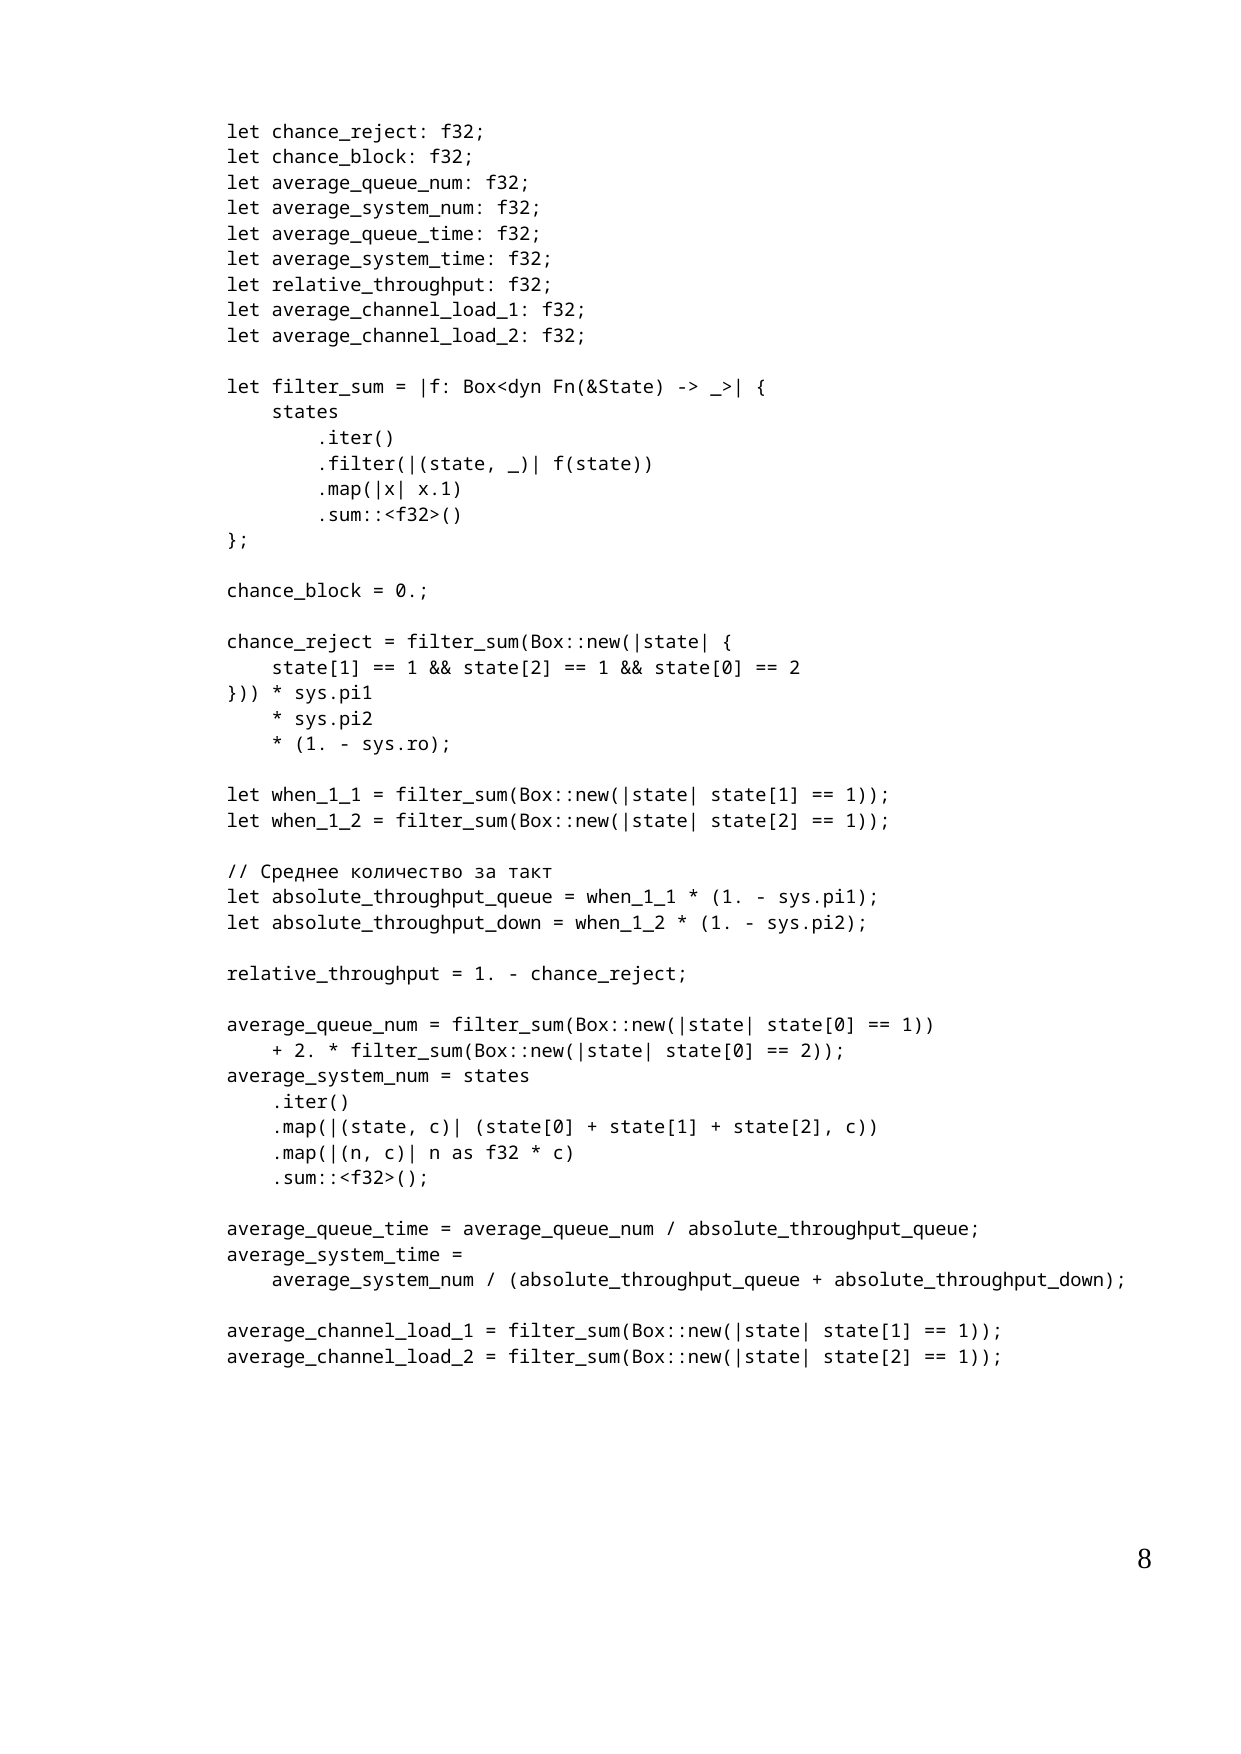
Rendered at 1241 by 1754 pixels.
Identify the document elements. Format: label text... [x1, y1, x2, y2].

text relative_throughput = 1. - chance_reject; [181, 960, 1152, 986]
text let filter_sum = |f: Box<dyn Fn(&State) -> _>| { [181, 373, 1152, 399]
text let average_queue_num: f32; [181, 169, 1152, 195]
text states [181, 399, 1152, 424]
text average_channel_load_2 = filter_sum(Box::new(|state| state[2] == 1)); [181, 1343, 1152, 1369]
text chance_reject = filter_sum(Box::new(|state| { [181, 628, 1152, 654]
text .map(|(n, c)| n as f32 * c) [181, 1139, 1152, 1164]
text average_system_time = [181, 1241, 1152, 1267]
text let average_channel_load_1: f32; [181, 297, 1152, 322]
text let relative_throughput: f32; [181, 271, 1152, 297]
text })) * sys.pi1 [181, 679, 1152, 705]
text average_queue_time = average_queue_num / absolute_throughput_queue; [181, 1216, 1152, 1241]
text let average_channel_load_2: f32; [181, 322, 1152, 348]
text average_channel_load_1 = filter_sum(Box::new(|state| state[1] == 1)); [181, 1318, 1152, 1343]
text let absolute_throughput_down = when_1_2 * (1. - sys.pi2); [181, 909, 1152, 935]
text let average_system_num: f32; [181, 195, 1152, 220]
text .iter() [181, 1088, 1152, 1113]
text .sum::<f32>(); [181, 1164, 1152, 1190]
text + 2. * filter_sum(Box::new(|state| state[0] == 2)); [181, 1037, 1152, 1062]
text * sys.pi2 [181, 705, 1152, 731]
text .map(|x| x.1) [181, 475, 1152, 501]
text let average_system_time: f32; [181, 246, 1152, 271]
text .iter() [181, 424, 1152, 450]
text let when_1_1 = filter_sum(Box::new(|state| state[1] == 1)); [181, 782, 1152, 807]
text }; [181, 526, 1152, 552]
text let when_1_2 = filter_sum(Box::new(|state| state[2] == 1)); [181, 807, 1152, 833]
text average_system_num = states [181, 1062, 1152, 1088]
text let chance_reject: f32; [181, 118, 1152, 144]
text .filter(|(state, _)| f(state)) [181, 450, 1152, 475]
text average_queue_num = filter_sum(Box::new(|state| state[0] == 1)) [181, 1011, 1152, 1037]
text chance_block = 0.; [181, 577, 1152, 603]
text let average_queue_time: f32; [181, 220, 1152, 246]
text .sum::<f32>() [181, 501, 1152, 526]
text let chance_block: f32; [181, 144, 1152, 169]
text state[1] == 1 && state[2] == 1 && state[0] == 2 [181, 654, 1152, 679]
text .map(|(state, c)| (state[0] + state[1] + state[2], c)) [181, 1113, 1152, 1139]
text let absolute_throughput_queue = when_1_1 * (1. - sys.pi1); [181, 884, 1152, 909]
text // Среднее количество за такт [181, 858, 1152, 884]
text average_system_num / (absolute_throughput_queue + absolute_throughput_down); [181, 1267, 1152, 1292]
text * (1. - sys.ro); [181, 731, 1152, 756]
